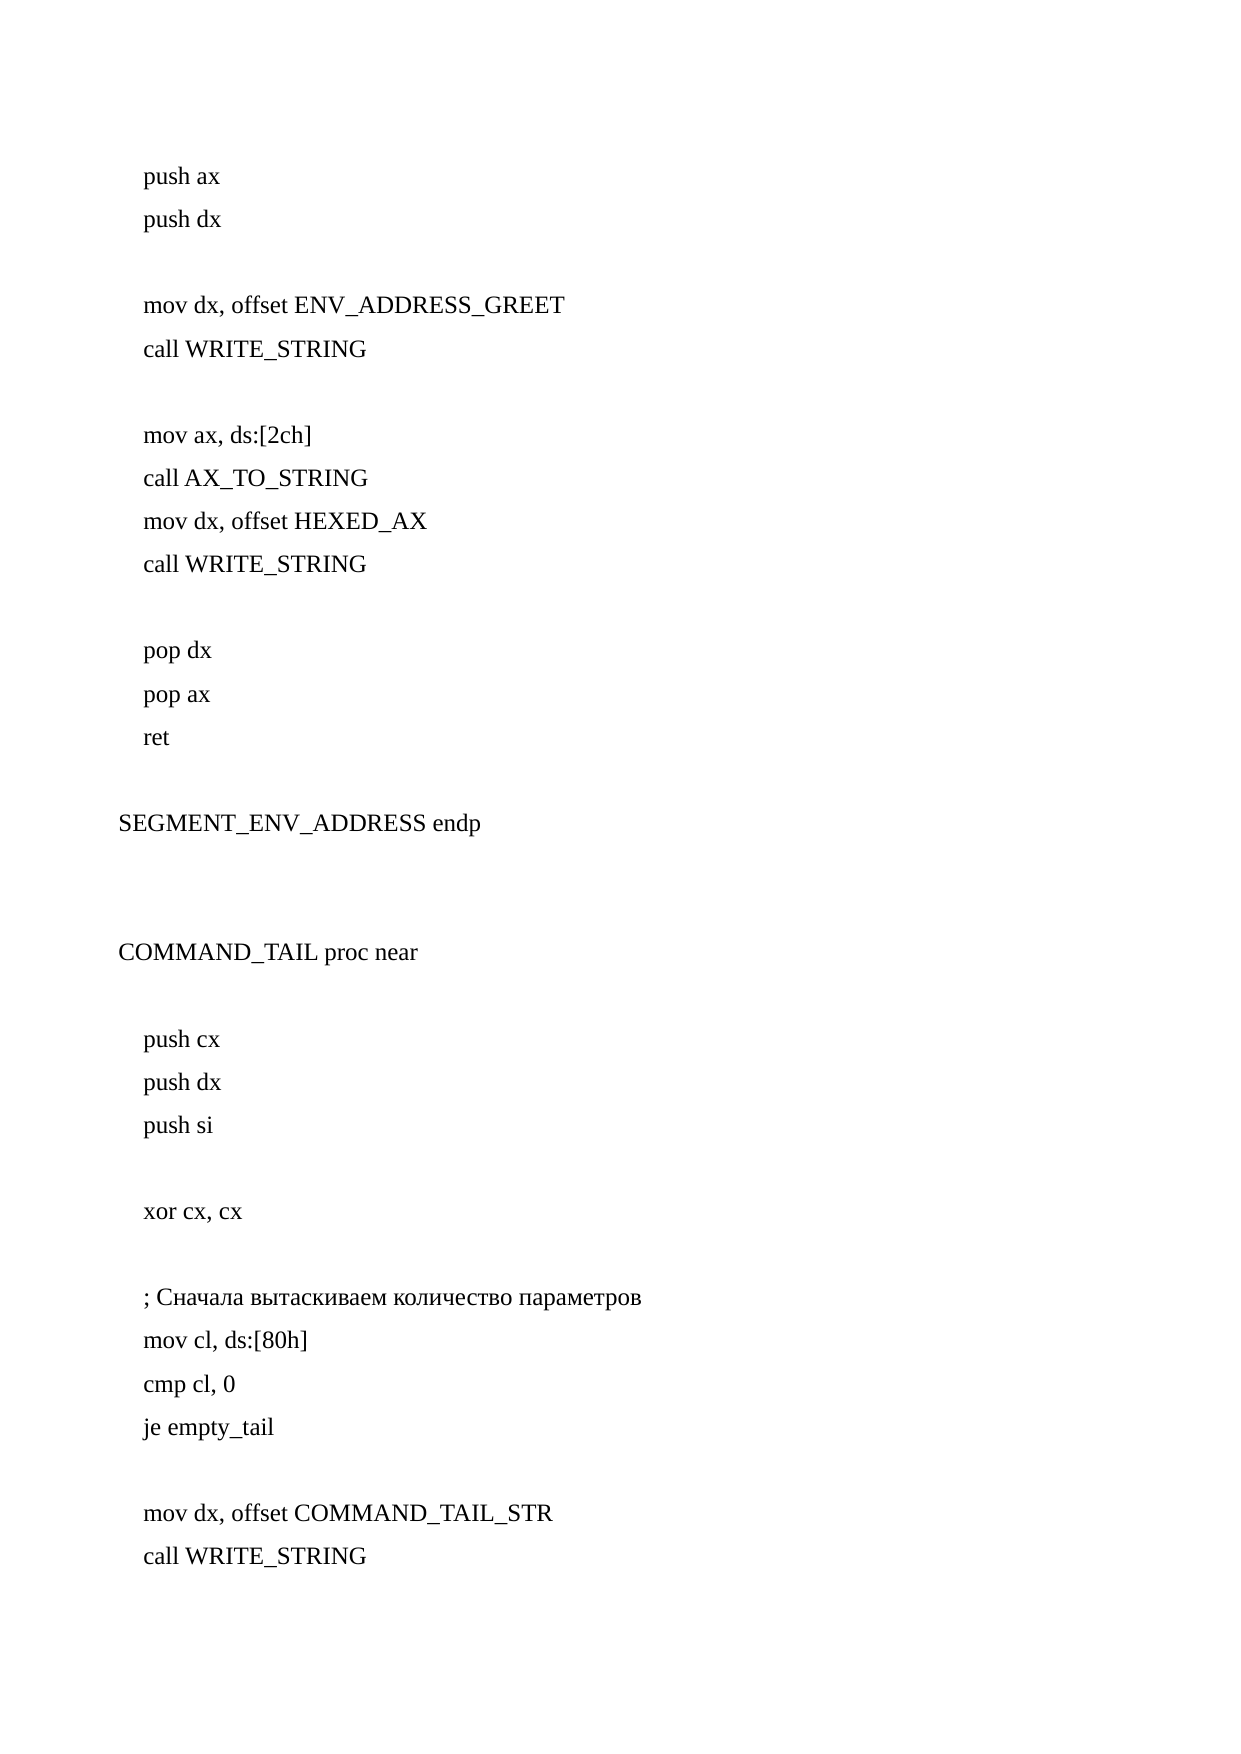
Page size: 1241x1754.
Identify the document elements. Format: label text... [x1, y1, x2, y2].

text push si [118, 1110, 1122, 1139]
text je empty_tail [118, 1412, 1122, 1441]
text SEGMENT_ENV_ADDRESS endp [118, 808, 1122, 837]
text xor cx, cx [118, 1196, 1122, 1225]
text push dx [118, 1067, 1122, 1096]
text COMMAND_TAIL proc near [118, 937, 1122, 966]
text mov dx, offset HEXED_AX [118, 506, 1122, 535]
text mov ax, ds:[2ch] [118, 420, 1122, 449]
text push ax [118, 161, 1122, 190]
text mov dx, offset ENV_ADDRESS_GREET [118, 291, 1122, 319]
text mov dx, offset COMMAND_TAIL_STR [118, 1498, 1122, 1527]
text push dx [118, 204, 1122, 233]
text pop ax [118, 679, 1122, 707]
text call WRITE_STRING [118, 334, 1122, 362]
text pop dx [118, 636, 1122, 664]
text call WRITE_STRING [118, 1541, 1122, 1570]
text mov cl, ds:[80h] [118, 1326, 1122, 1354]
text ; Сначала вытаскиваем количество параметров [118, 1282, 1122, 1311]
text call WRITE_STRING [118, 549, 1122, 578]
text cmp cl, 0 [118, 1369, 1122, 1397]
text push cx [118, 1024, 1122, 1052]
text ret [118, 722, 1122, 751]
text call AX_TO_STRING [118, 463, 1122, 492]
